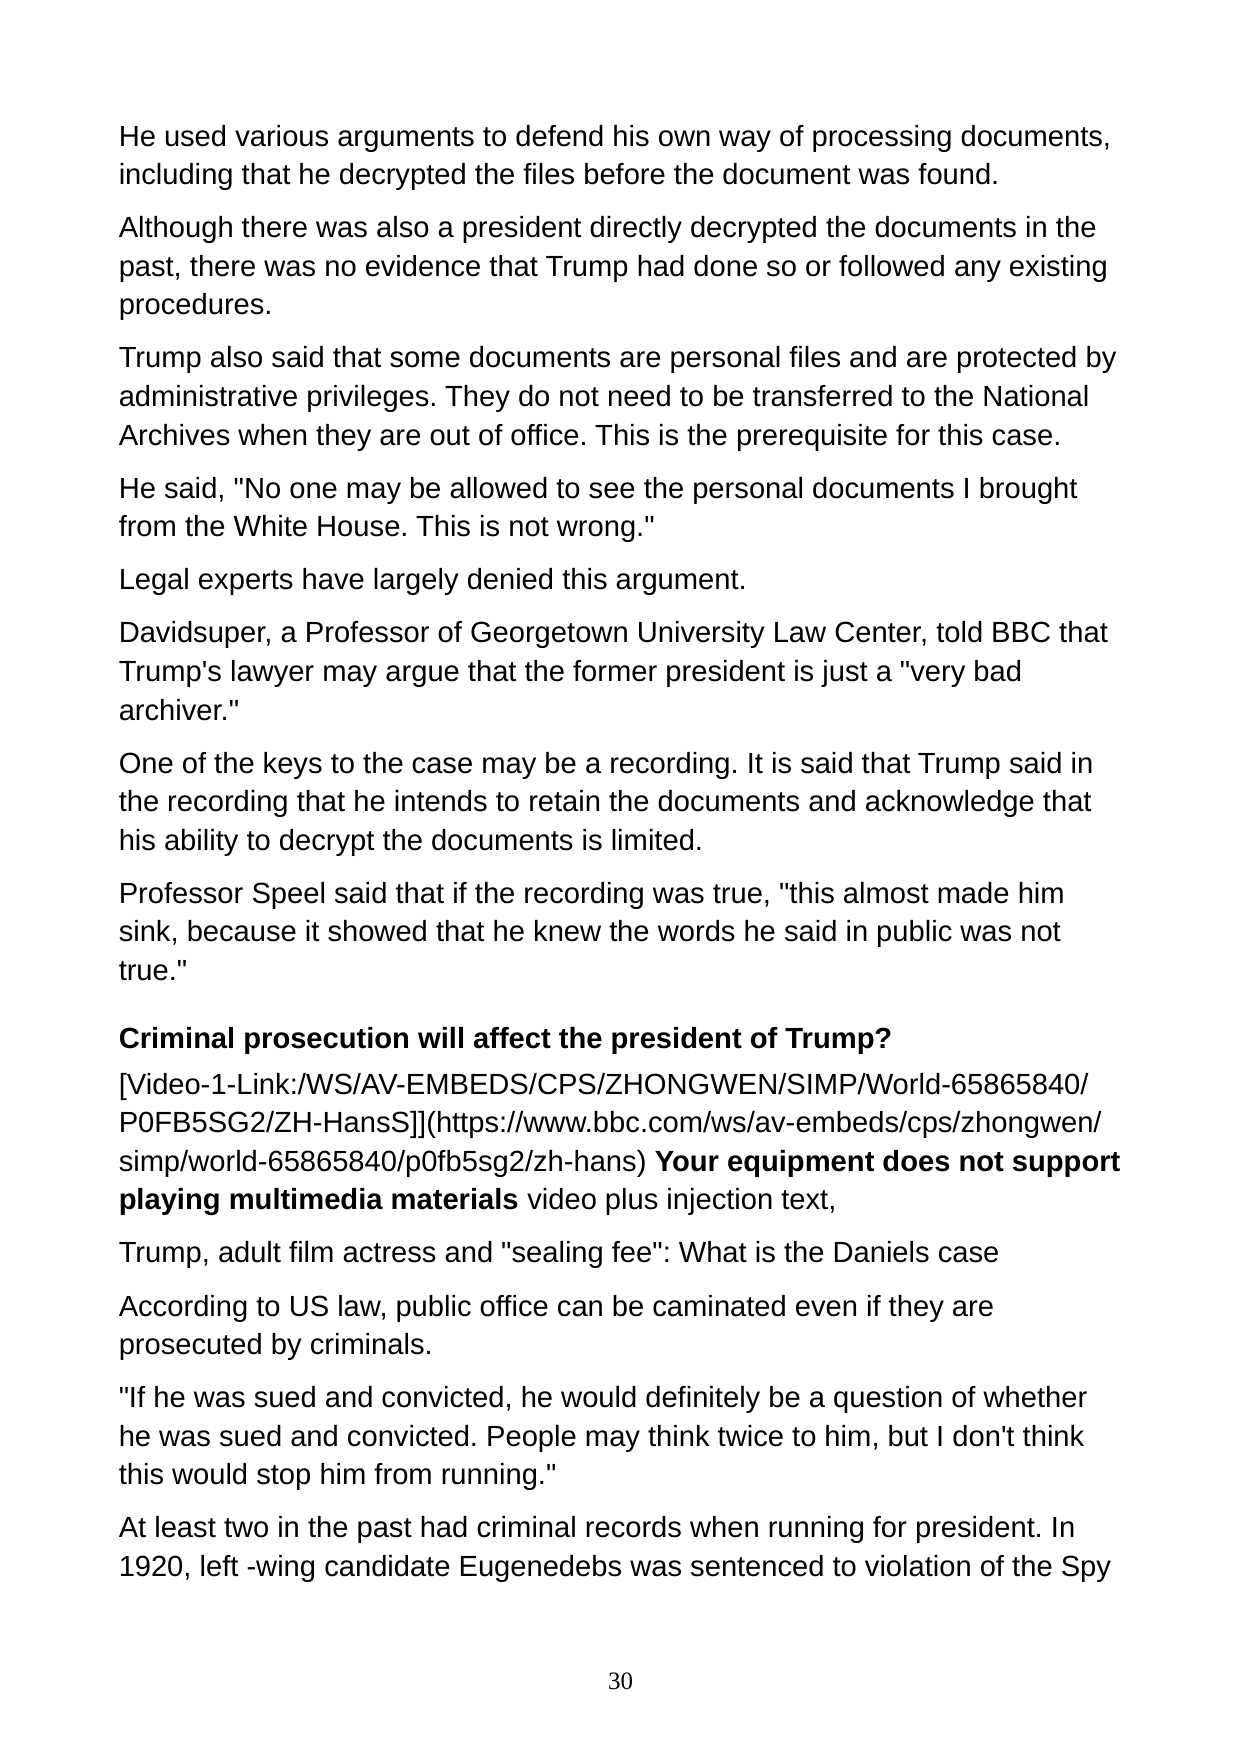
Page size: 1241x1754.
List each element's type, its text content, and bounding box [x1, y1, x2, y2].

text He said, "No one may be allowed to see the personal documents I brought from the White House. This is not wrong." [118, 471, 1122, 543]
subtitle Criminal prosecution will affect the president of Trump? [118, 1021, 1122, 1054]
text [Video-1-Link:/WS/AV-EMBEDS/CPS/ZHONGWEN/SIMP/World-65865840/P0FB5SG2/ZH-HansS]](https://www.bbc.com/ws/av-embeds/cps/zhongwen/simp/world-65865840/p0fb5sg2/zh-hans) Your equipment does not support playing multimedia materials video plus injection text, [118, 1067, 1122, 1216]
text "If he was sued and convicted, he would definitely be a question of whether he was sued and convicted. People may think twice to him, but I don't think this would stop him from running." [118, 1380, 1122, 1491]
text Legal experts have largely denied this argument. [118, 562, 1122, 596]
text Trump, adult film actress and "sealing fee": What is the Daniels case [118, 1235, 1122, 1269]
text Trump also said that some documents are personal files and are protected by administrative privileges. They do not need to be transferred to the National Archives when they are out of office. This is the prerequisite for this case. [118, 340, 1122, 451]
text He used various arguments to defend his own way of processing documents, including that he decrypted the files before the document was found. [118, 118, 1122, 191]
text Professor Speel said that if the recording was true, "this almost made him sink, because it showed that he knew the words he said in public was not true." [118, 876, 1122, 986]
text Although there was also a president directly decrypted the documents in the past, there was no evidence that Trump had done so or followed any existing procedures. [118, 210, 1122, 321]
text One of the keys to the case may be a recording. It is said that Trump said in the recording that he intends to retain the documents and acknowledge that his ability to decrypt the documents is limited. [118, 746, 1122, 856]
text According to US law, public office can be caminated even if they are prosecuted by criminals. [118, 1288, 1122, 1361]
text Davidsuper, a Professor of Georgetown University Law Center, told BBC that Trump's lawyer may argue that the former president is just a "very bad archiver." [118, 615, 1122, 726]
text At least two in the past had criminal records when running for president. In 1920, left -wing candidate Eugenedebs was sentenced to violation of the Spy [118, 1510, 1122, 1582]
